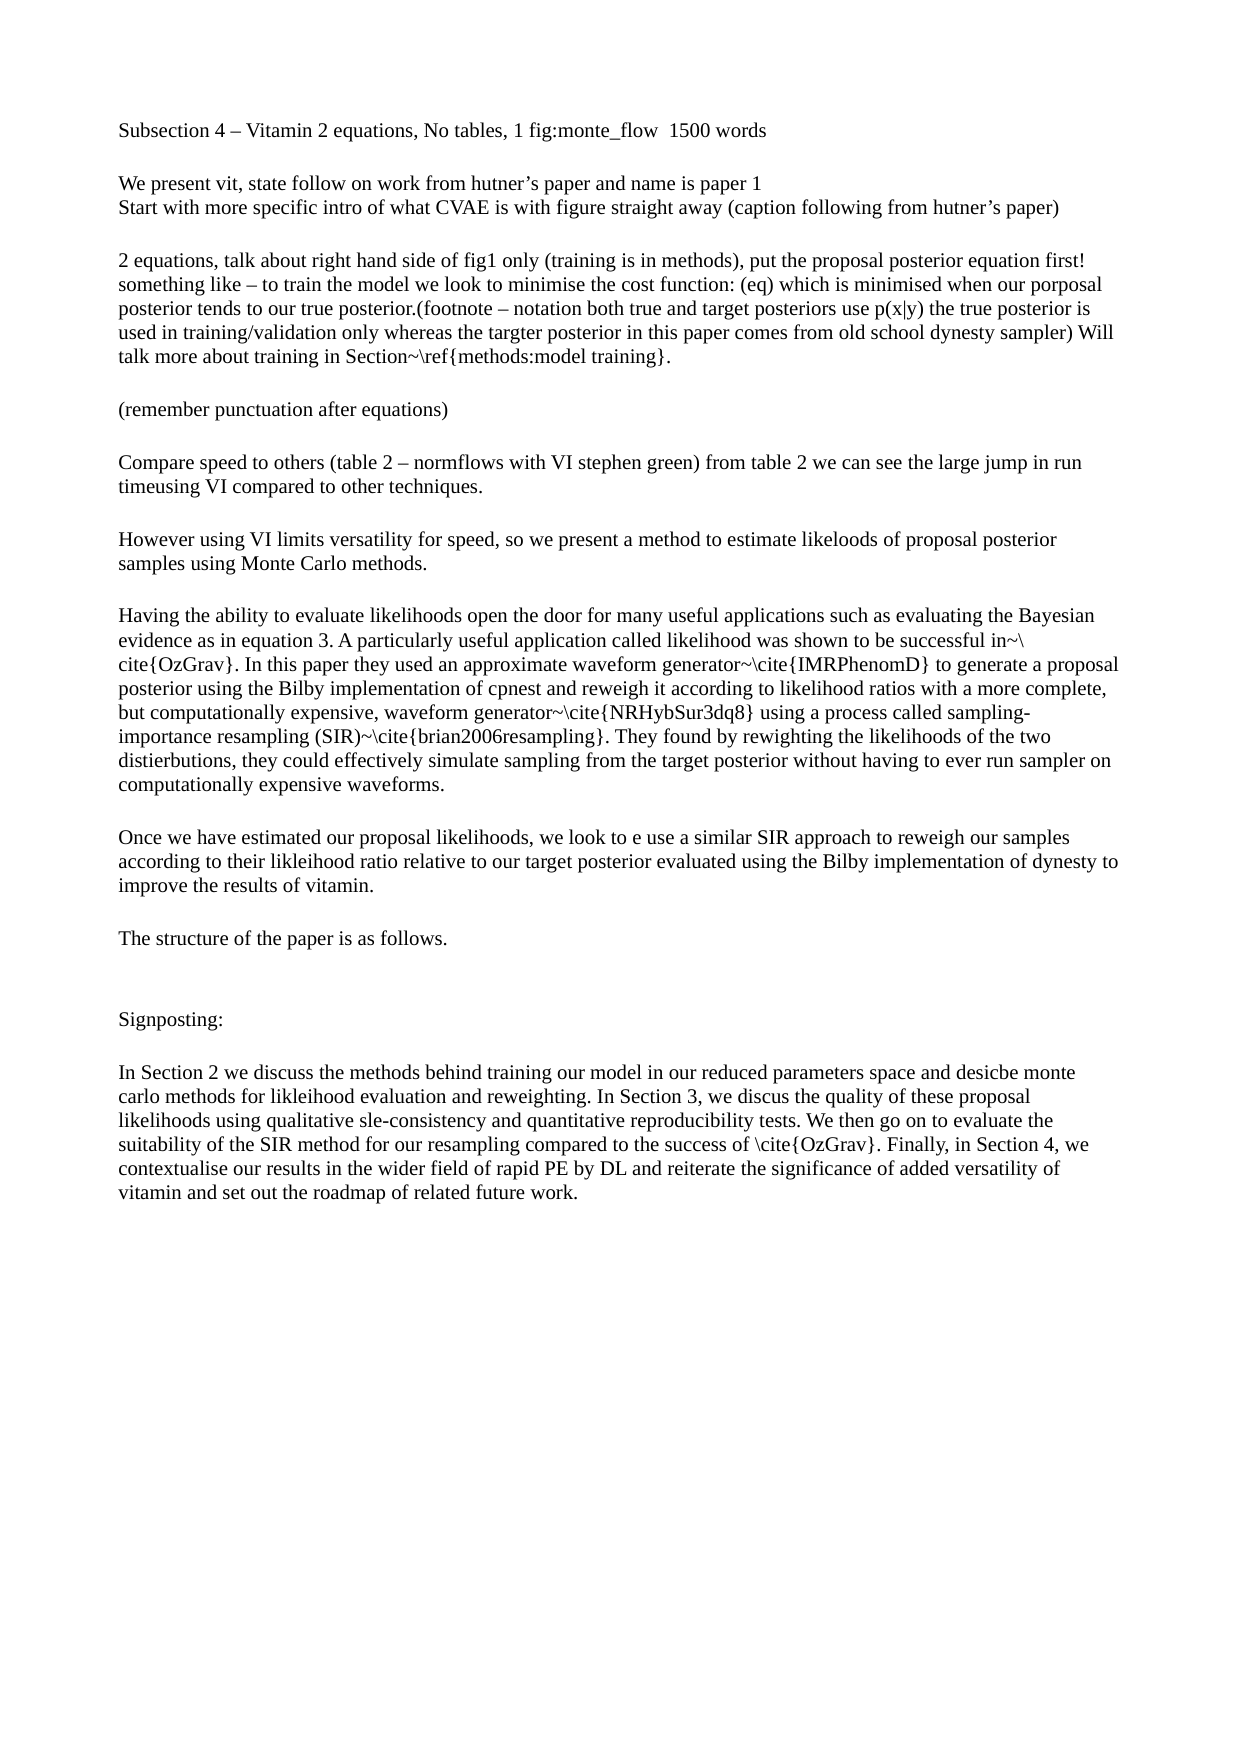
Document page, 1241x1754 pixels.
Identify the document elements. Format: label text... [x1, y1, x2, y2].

text Having the ability to evaluate likelihoods open the door for many useful applications such as evaluating the Bayesian evidence as in equation 3. A particularly useful application called likelihood was shown to be successful in~\cite{OzGrav}. In this paper they used an approximate waveform generator~\cite{IMRPhenomD} to generate a proposal posterior using the Bilby implementation of cpnest and reweigh it according to likelihood ratios with a more complete, but computationally expensive, waveform generator~\cite{NRHybSur3dq8} using a process called sampling-importance resampling (SIR)~\cite{brian2006resampling}. They found by rewighting the likelihoods of the two distierbutions, they could effectively simulate sampling from the target posterior without having to ever run sampler on computationally expensive waveforms. [118, 603, 1122, 796]
text The structure of the paper is as follows. [118, 926, 1122, 950]
text (remember punctuation after equations) [118, 397, 1122, 421]
text Signposting: [118, 1007, 1122, 1031]
text However using VI limits versatility for speed, so we present a method to estimate likeloods of proposal posterior samples using Monte Carlo methods. [118, 527, 1122, 575]
text Compare speed to others (table 2 – normflows with VI stephen green) from table 2 we can see the large jump in run timeusing VI compared to other techniques. [118, 450, 1122, 498]
text Once we have estimated our proposal likelihoods, we look to e use a similar SIR approach to reweigh our samples according to their likleihood ratio relative to our target posterior evaluated using the Bilby implementation of dynesty to improve the results of vitamin. [118, 825, 1122, 897]
text Start with more specific intro of what CVAE is with figure straight away (caption following from hutner’s paper) [118, 195, 1122, 219]
text In Section 2 we discuss the methods behind training our model in our reduced parameters space and desicbe monte carlo methods for likleihood evaluation and reweighting. In Section 3, we discus the quality of these proposal likelihoods using qualitative sle-consistency and quantitative reproducibility tests. We then go on to evaluate the suitability of the SIR method for our resampling compared to the success of \cite{OzGrav}. Finally, in Section 4, we contextualise our results in the wider field of rapid PE by DL and reiterate the significance of added versatility of vitamin and set out the roadmap of related future work. [118, 1060, 1122, 1204]
text 2 equations, talk about right hand side of fig1 only (training is in methods), put the proposal posterior equation first!something like – to train the model we look to minimise the cost function: (eq) which is minimised when our porposal posterior tends to our true posterior.(footnote – notation both true and target posteriors use p(x|y) the true posterior is used in training/validation only whereas the targter posterior in this paper comes from old school dynesty sampler) Will talk more about training in Section~\ref{methods:model training}. [118, 248, 1122, 368]
text We present vit, state follow on work from hutner’s paper and name is paper 1 [118, 171, 1122, 195]
text Subsection 4 – Vitamin 2 equations, No tables, 1 fig:monte_flow 1500 words [118, 118, 1122, 142]
